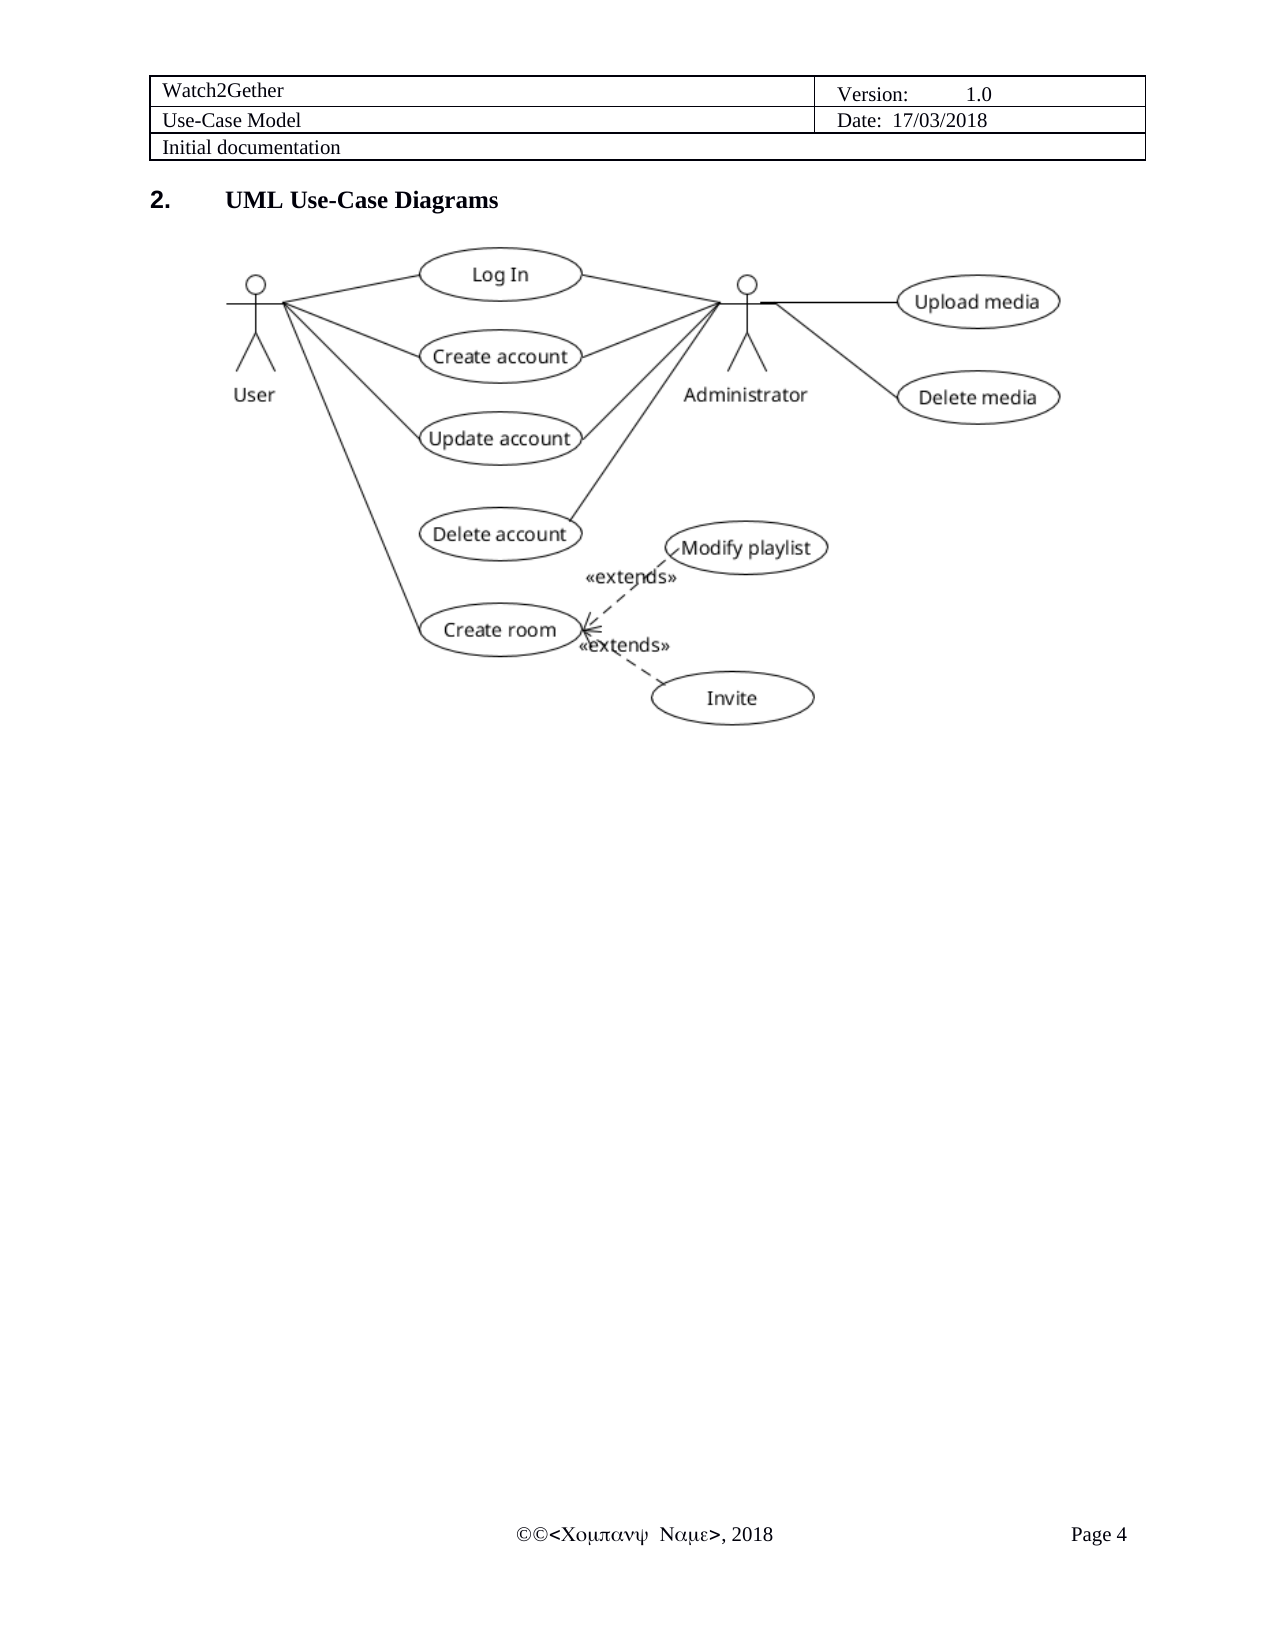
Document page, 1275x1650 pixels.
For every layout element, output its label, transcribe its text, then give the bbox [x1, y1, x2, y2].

picture [187, 220, 1088, 753]
subtitle UML Use-Case Diagrams [150, 185, 1125, 214]
